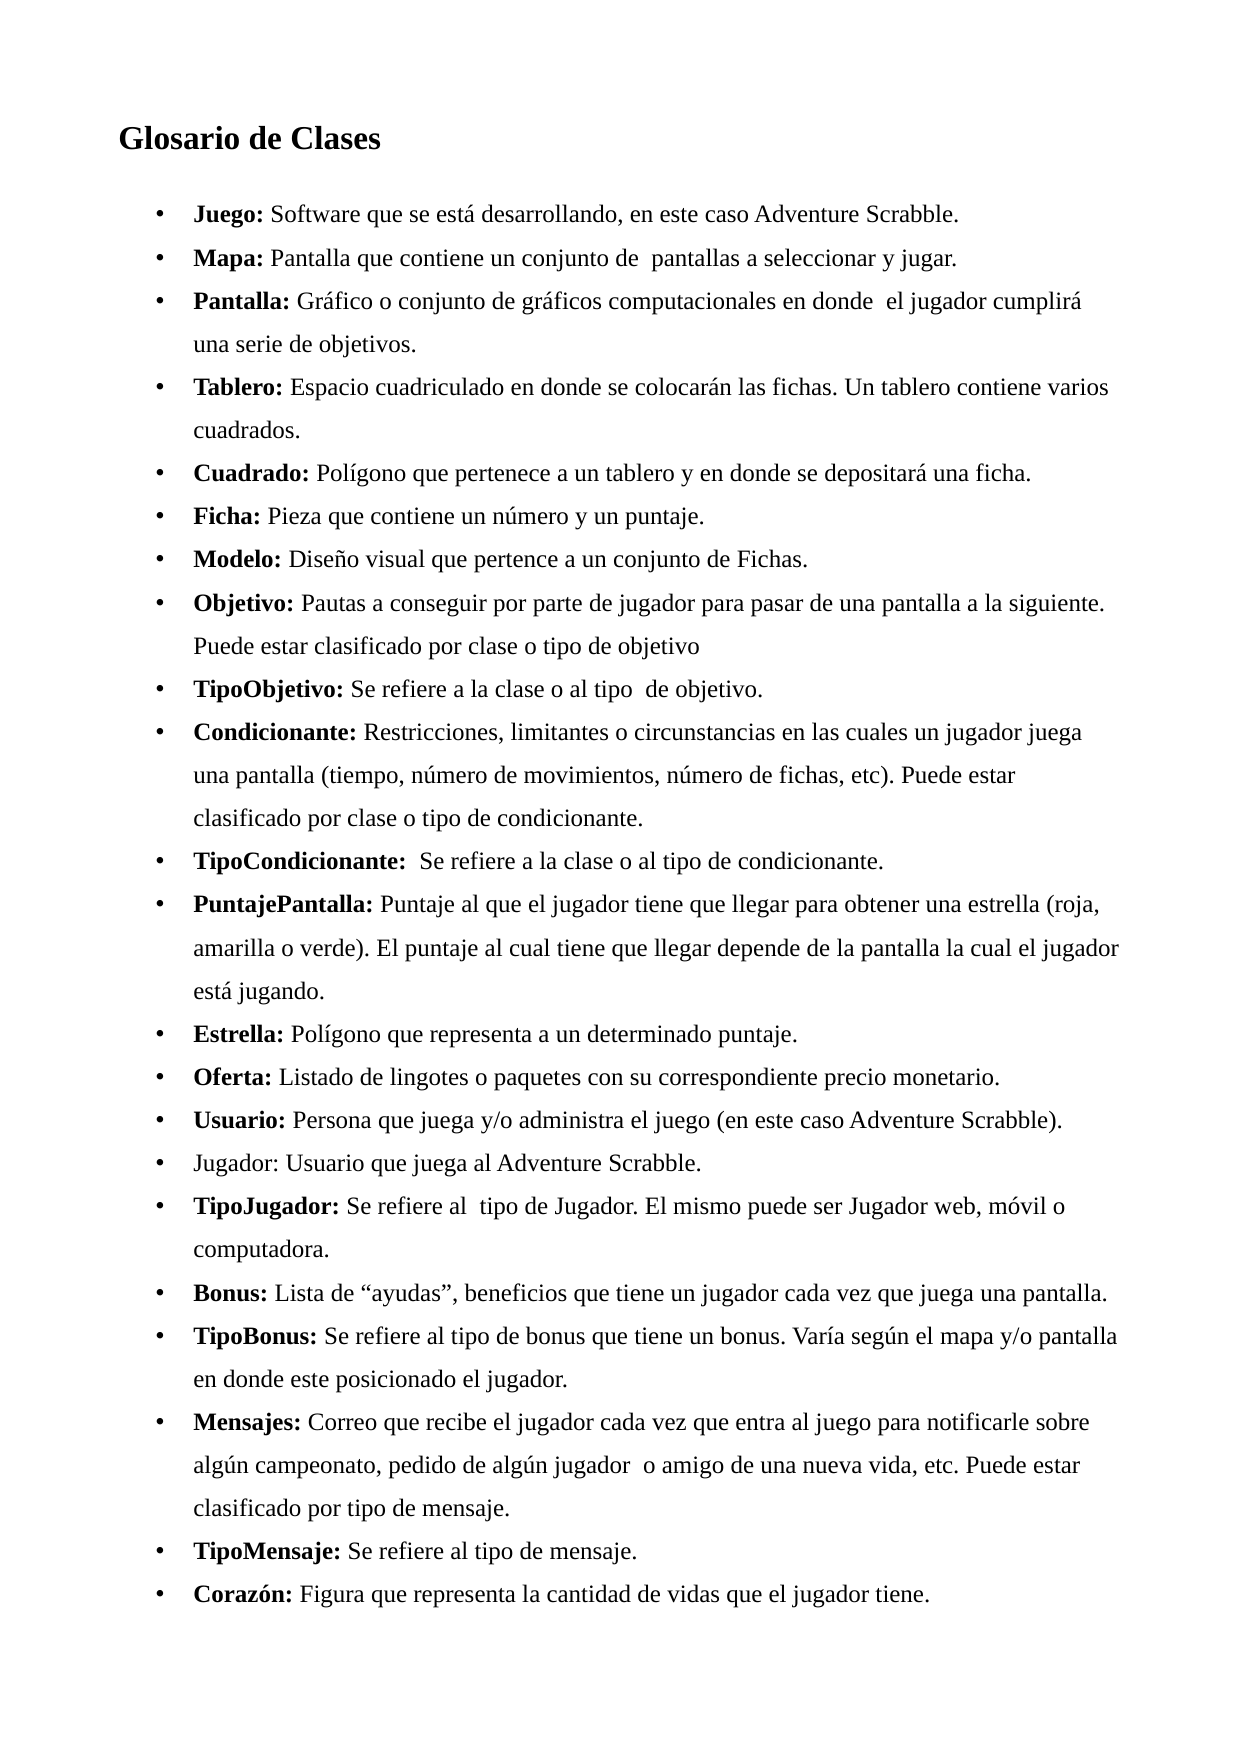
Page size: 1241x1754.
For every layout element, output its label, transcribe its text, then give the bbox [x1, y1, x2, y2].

list Corazón: Figura que representa la cantidad de vidas que el jugador tiene. [156, 1579, 1122, 1608]
list Bonus: Lista de “ayudas”, beneficios que tiene un jugador cada vez que juega una pantalla. [156, 1278, 1122, 1306]
list TipoJugador: Se refiere al tipo de Jugador. El mismo puede ser Jugador web, móvil o computadora. [156, 1191, 1122, 1263]
list Usuario: Persona que juega y/o administra el juego (en este caso Adventure Scrabble). [156, 1105, 1122, 1134]
list Condicionante: Restricciones, limitantes o circunstancias en las cuales un jugador juega una pantalla (tiempo, número de movimientos, número de fichas, etc). Puede estar clasificado por clase o tipo de condicionante. [156, 717, 1122, 832]
list Estrella: Polígono que representa a un determinado puntaje. [156, 1019, 1122, 1048]
list PuntajePantalla: Puntaje al que el jugador tiene que llegar para obtener una estrella (roja, amarilla o verde). El puntaje al cual tiene que llegar depende de la pantalla la cual el jugador está jugando. [156, 889, 1122, 1004]
list TipoBonus: Se refiere al tipo de bonus que tiene un bonus. Varía según el mapa y/o pantalla en donde este posicionado el jugador. [156, 1321, 1122, 1393]
list TipoCondicionante: Se refiere a la clase o al tipo de condicionante. [156, 846, 1122, 875]
text Glosario de Clases [118, 118, 1122, 156]
list Ficha: Pieza que contiene un número y un puntaje. [156, 501, 1122, 530]
list Juego: Software que se está desarrollando, en este caso Adventure Scrabble. [156, 199, 1122, 228]
list Objetivo: Pautas a conseguir por parte de jugador para pasar de una pantalla a la siguiente. Puede estar clasificado por clase o tipo de objetivo [156, 588, 1122, 659]
list Jugador: Usuario que juega al Adventure Scrabble. [156, 1148, 1122, 1177]
list TipoObjetivo: Se refiere a la clase o al tipo de objetivo. [156, 674, 1122, 703]
list Tablero: Espacio cuadriculado en donde se colocarán las fichas. Un tablero contiene varios cuadrados. [156, 372, 1122, 444]
list TipoMensaje: Se refiere al tipo de mensaje. [156, 1536, 1122, 1565]
list Modelo: Diseño visual que pertence a un conjunto de Fichas. [156, 544, 1122, 573]
list Oferta: Listado de lingotes o paquetes con su correspondiente precio monetario. [156, 1062, 1122, 1091]
list Pantalla: Gráfico o conjunto de gráficos computacionales en donde el jugador cumplirá una serie de objetivos. [156, 286, 1122, 358]
list Mensajes: Correo que recibe el jugador cada vez que entra al juego para notificarle sobre algún campeonato, pedido de algún jugador o amigo de una nueva vida, etc. Puede estar clasificado por tipo de mensaje. [156, 1407, 1122, 1522]
list Cuadrado: Polígono que pertenece a un tablero y en donde se depositará una ficha. [156, 458, 1122, 487]
list Mapa: Pantalla que contiene un conjunto de pantallas a seleccionar y jugar. [156, 243, 1122, 271]
